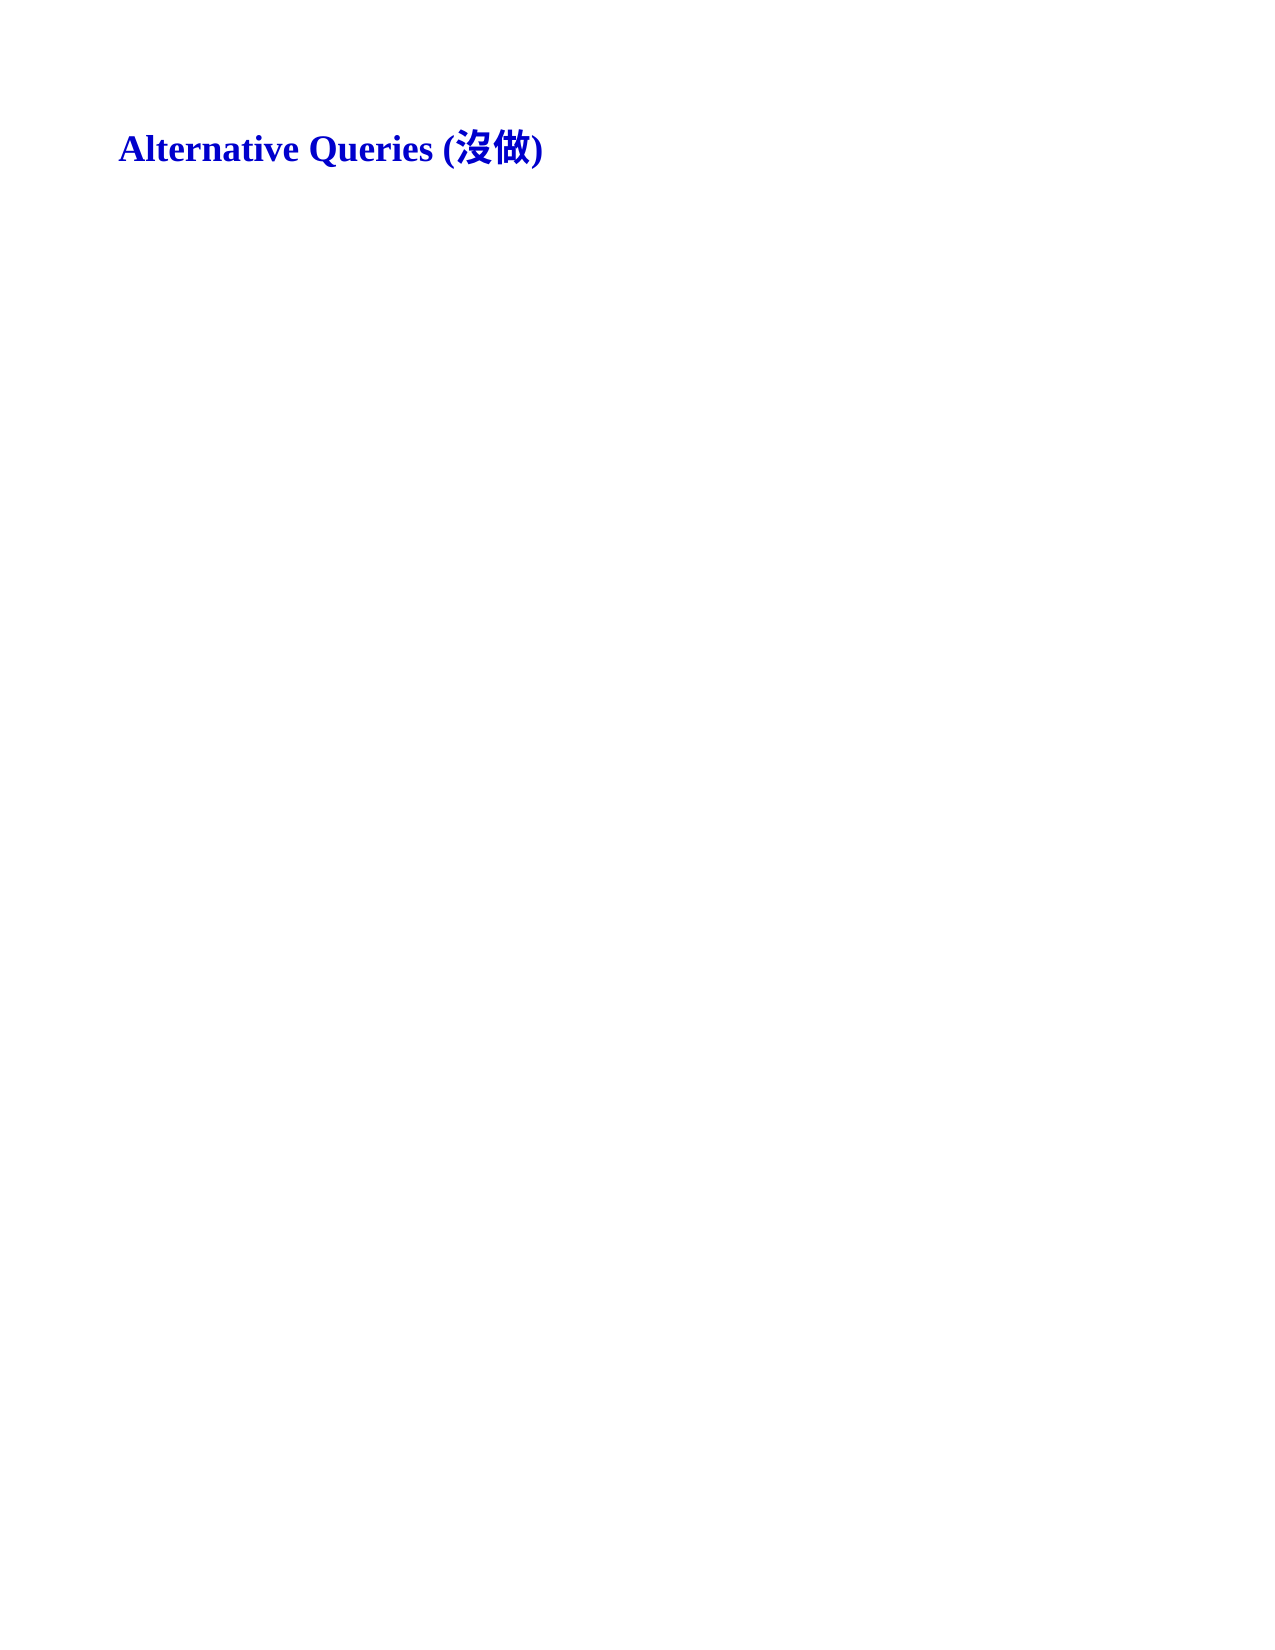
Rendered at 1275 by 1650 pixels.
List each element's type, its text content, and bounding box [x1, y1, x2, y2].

text Alternative Queries (沒做) [118, 118, 1157, 172]
